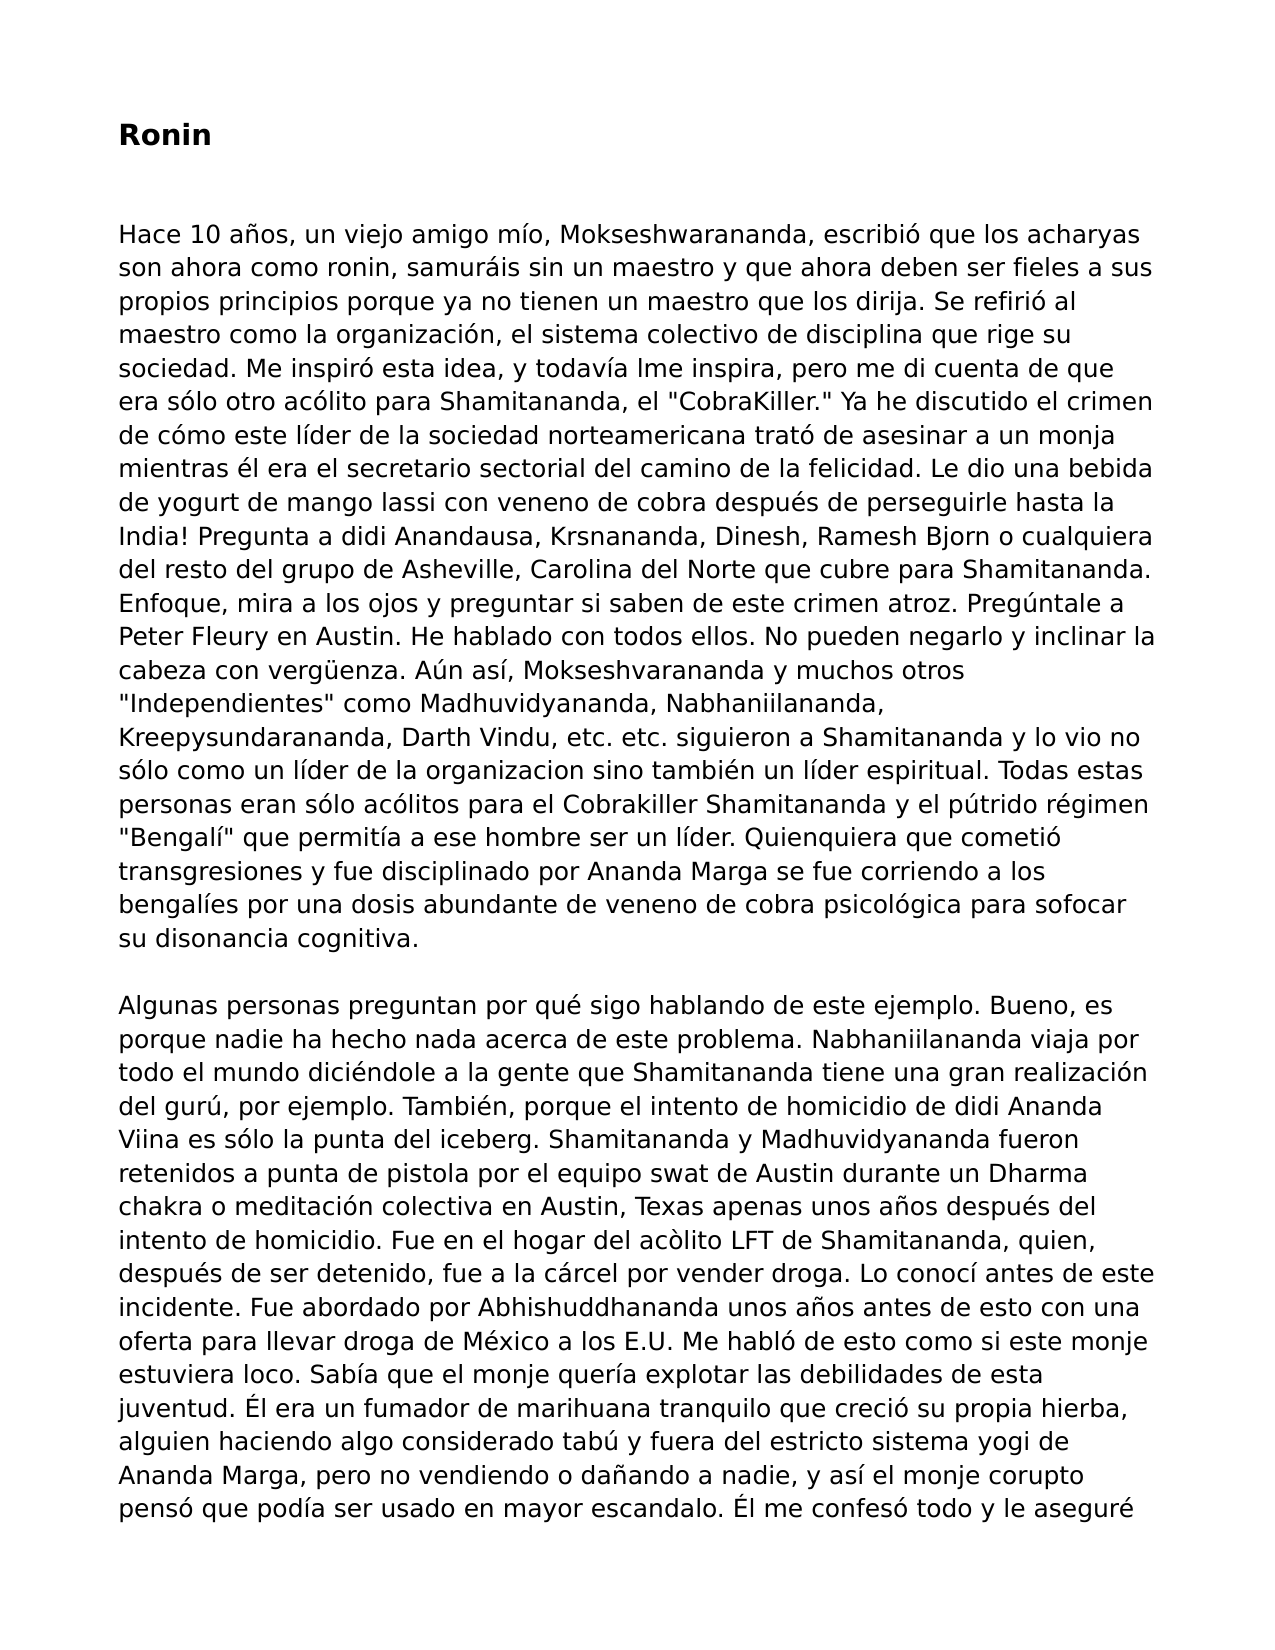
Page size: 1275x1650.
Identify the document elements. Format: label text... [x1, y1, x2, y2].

text Hace 10 años, un viejo amigo mío, Mokseshwarananda, escribió que los acharyas son ahora como ronin, samuráis sin un maestro y que ahora deben ser fieles a sus propios principios porque ya no tienen un maestro que los dirija. Se refirió al maestro como la organización, el sistema colectivo de disciplina que rige su sociedad. Me inspiró esta idea, y todavía lme inspira, pero me di cuenta de que era sólo otro acólito para Shamitananda, el "CobraKiller." Ya he discutido el crimen de cómo este líder de la sociedad norteamericana trató de asesinar a un monja mientras él era el secretario sectorial del camino de la felicidad. Le dio una bebida de yogurt de mango lassi con veneno de cobra después de perseguirle hasta la India! Pregunta a didi Anandausa, Krsnananda, Dinesh, Ramesh Bjorn o cualquiera del resto del grupo de Asheville, Carolina del Norte que cubre para Shamitananda. Enfoque, mira a los ojos y preguntar si saben de este crimen atroz. Pregúntale a Peter Fleury en Austin. He hablado con todos ellos. No pueden negarlo y inclinar la cabeza con vergüenza. Aún así, Mokseshvarananda y muchos otros "Independientes" como Madhuvidyananda, Nabhaniilananda, Kreepysundarananda, Darth Vindu, etc. etc. siguieron a Shamitananda y lo vio no sólo como un líder de la organizacion sino también un líder espiritual. Todas estas personas eran sólo acólitos para el Cobrakiller Shamitananda y el pútrido régimen "Bengalí" que permitía a ese hombre ser un líder. Quienquiera que cometió transgresiones y fue disciplinado por Ananda Marga se fue corriendo a los bengalíes por una dosis abundante de veneno de cobra psicológica para sofocar su disonancia cognitiva. Algunas personas preguntan por qué sigo hablando de este ejemplo. Bueno, es porque nadie ha hecho nada acerca de este problema. Nabhaniilananda viaja por todo el mundo diciéndole a la gente que Shamitananda tiene una gran realización del gurú, por ejemplo. También, porque el intento de homicidio de didi Ananda Viina es sólo la punta del iceberg. Shamitananda y Madhuvidyananda fueron retenidos a punta de pistola por el equipo swat de Austin durante un Dharma chakra o meditación colectiva en Austin, Texas apenas unos años después del intento de homicidio. Fue en el hogar del acòlito LFT de Shamitananda, quien, después de ser detenido, fue a la cárcel por vender droga. Lo conocí antes de este incidente. Fue abordado por Abhishuddhananda unos años antes de esto con una oferta para llevar droga de México a los E.U. Me habló de esto como si este monje estuviera loco. Sabía que el monje quería explotar las debilidades de esta juventud. Él era un fumador de marihuana tranquilo que creció su propia hierba, alguien haciendo algo considerado tabú y fuera del estricto sistema yogi de Ananda Marga, pero no vendiendo o dañando a nadie, y así el monje corupto pensó que podía ser usado en mayor escandalo. Él me confesó todo y le aseguré [118, 220, 1157, 1523]
text Ronin [118, 118, 1157, 152]
